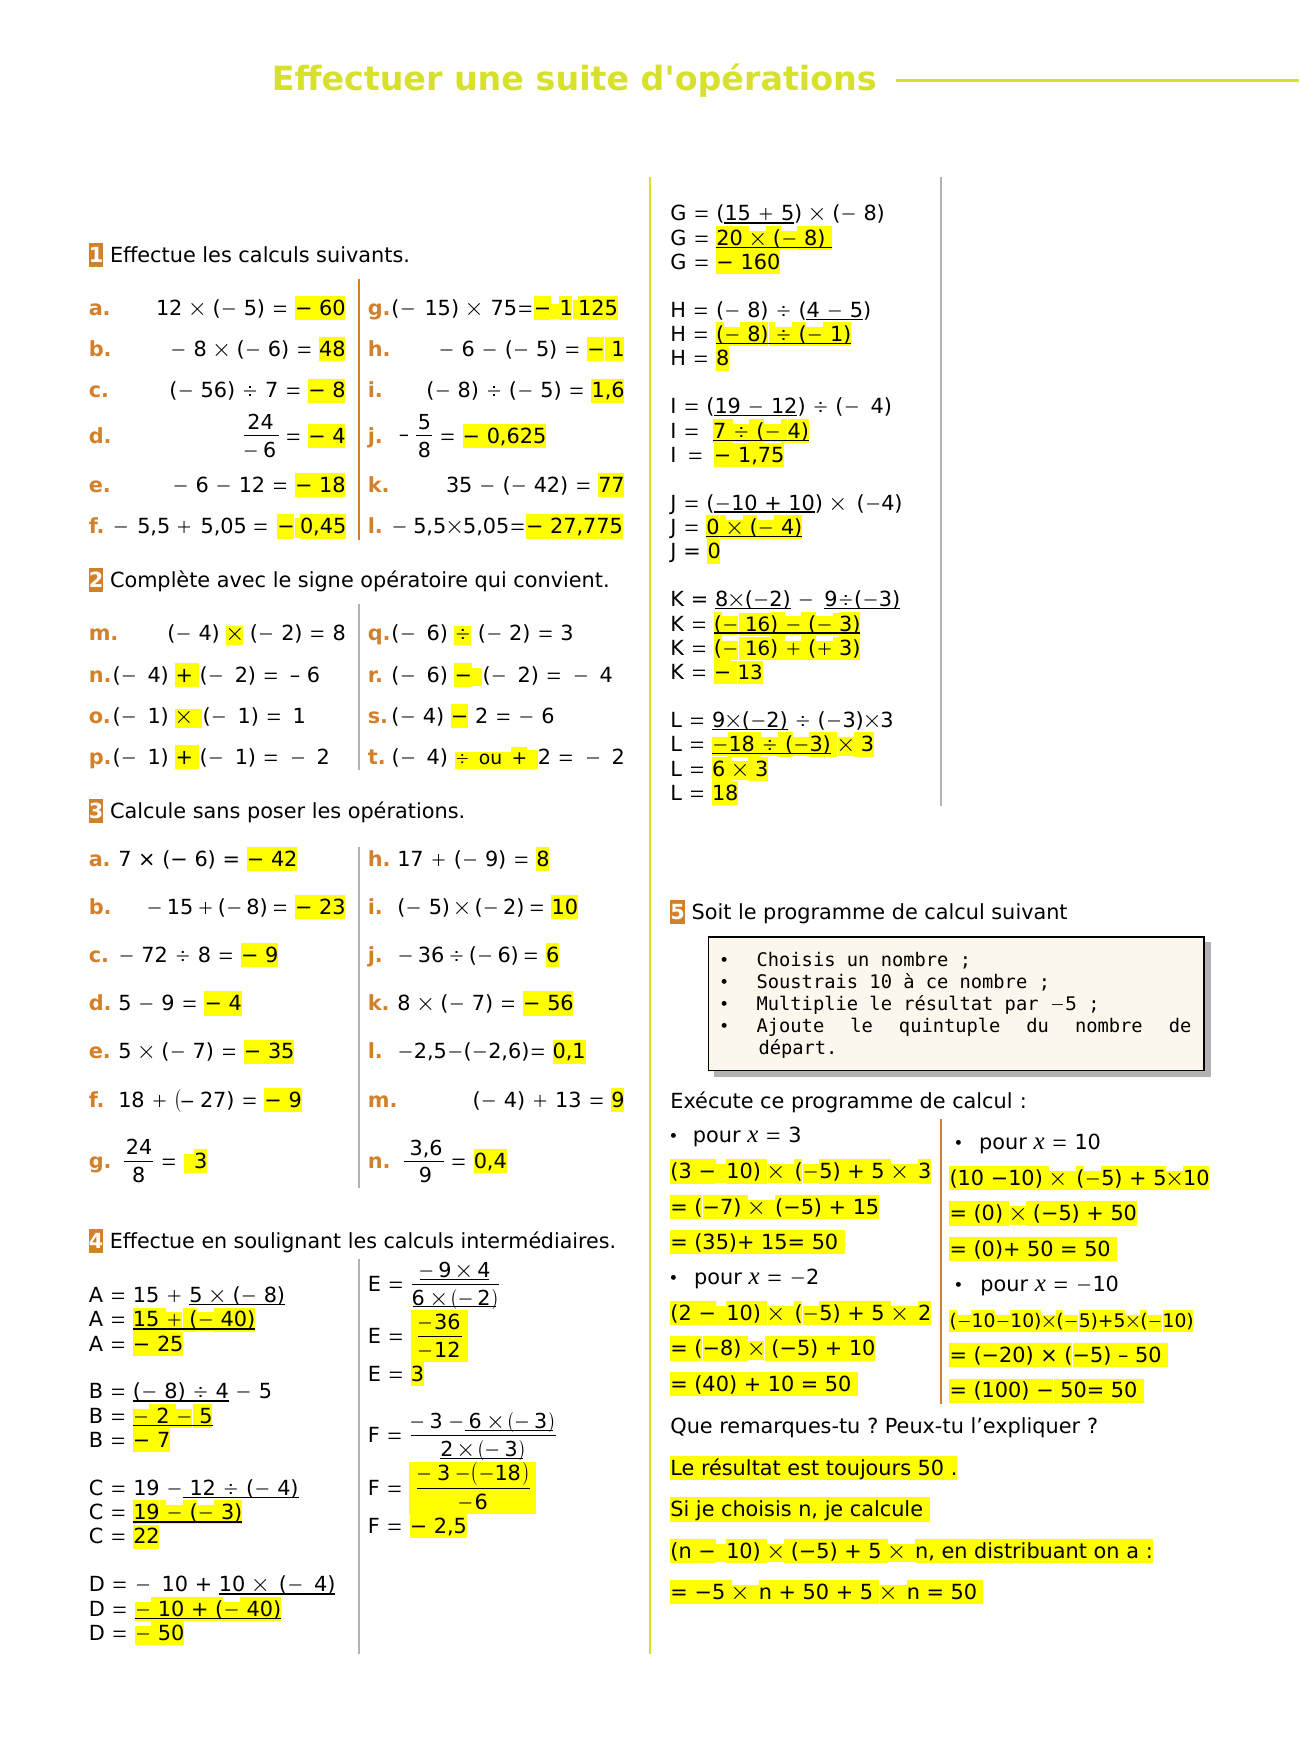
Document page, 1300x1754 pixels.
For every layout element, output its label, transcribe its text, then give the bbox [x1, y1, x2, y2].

text D = − 50 [88, 1621, 350, 1645]
text = (100) − 50= 50 [949, 1367, 1211, 1403]
text A = 15  5 × (− 8) [88, 1283, 350, 1307]
text K = 8×(−2) − 9÷(−3) [670, 587, 932, 612]
list 17  (− 9) = 8 [368, 847, 536, 871]
text I = − 1,75 [670, 443, 932, 467]
text (2 − 10) × (−5) + 5 × 2 [670, 1290, 932, 1325]
list 5 × (− 7) = − 35 [88, 1039, 350, 1064]
list (− 4) + (− 2) = – 6 [88, 646, 350, 687]
list = − 0,625 [368, 403, 629, 462]
text = (−7) × (−5) + 15 [670, 1184, 932, 1219]
text L = 9×(−2) ÷ (−3)×3 [670, 708, 932, 732]
list 8 × (− 7) = − 56 [573, 991, 629, 1016]
text E = [368, 1310, 411, 1362]
text H = (− 8) ÷ (4 − 5) [670, 298, 932, 322]
text = −5 × n + 50 + 5 × n = 50 [670, 1563, 1211, 1604]
list (− 1) + (− 1) = − 2 [88, 728, 350, 769]
text Si je choisis n, je calcule (n − 10) × (−5) + 5 × n, en distribuant on a : [670, 1480, 1211, 1563]
text D = − 10 + (− 40) [88, 1597, 350, 1621]
list (− 6) ÷ (− 2) = 3 [368, 604, 629, 646]
text C = 19 − (− 3) [88, 1500, 350, 1524]
text B = − 2 − 5 [88, 1404, 350, 1428]
list Multiplie le résultat par −5 ; [709, 980, 1203, 1002]
list pour x = −2 [670, 1254, 932, 1290]
list − 6 − 12 = − 18 [88, 462, 350, 497]
subtitle Effectue en soulignant les calculs intermédiaires. [103, 1229, 629, 1253]
text = (0) × (−5) + 50 [949, 1190, 1211, 1226]
text Exécute ce programme de calcul : [670, 1089, 1211, 1113]
list Soustrais 10 à ce nombre ; [709, 958, 1203, 980]
text J = 0 × (− 4) [670, 515, 932, 539]
list − 36 ÷ (− 6) = 6 [559, 943, 629, 967]
list 7 × (− 6) = − 42 [297, 847, 350, 871]
text = (35)+ 15= 50 [670, 1219, 932, 1254]
list = 0,4 [368, 1136, 629, 1187]
list − 5,5×5,05=− 27,775 [368, 497, 629, 539]
text [468, 1310, 629, 1362]
list (− 8) ÷ (− 5) = 1,6 [368, 361, 629, 403]
list − 6 − (− 5) = − 1 [368, 320, 629, 361]
list (− 4) × (− 2) = 8 [88, 604, 350, 646]
list (− 4)  13 = 9 [368, 1088, 611, 1112]
list 12 × (− 5) = − 60 [88, 279, 350, 320]
text Le résultat est toujours 50 . [670, 1439, 1211, 1480]
subtitle Calcule sans poser les opérations. [103, 799, 629, 823]
list 35 − (− 42) = 77 [368, 462, 629, 497]
text = (−8) × (−5) + 10 [670, 1325, 932, 1361]
list −2,5−(−2,6)= 0,1 [368, 1039, 629, 1064]
list 18  (– 27) = − 9 [302, 1088, 350, 1112]
list − 72 ÷ 8 = − 9 [88, 943, 258, 967]
text K = − 13 [670, 660, 932, 684]
list 8 × (− 7) = − 56 [368, 991, 540, 1016]
list (− 5) × (− 2) = 10 [578, 895, 629, 919]
text K = (− 16) − (− 3) [670, 612, 932, 636]
list − 15  (− 8) = − 23 [88, 895, 312, 919]
text (−10−10)×(−5)+5×(−10) [949, 1297, 1211, 1332]
text F = [368, 1410, 629, 1462]
text K = (− 16)  ( 3) [670, 636, 932, 660]
text E = [368, 1259, 629, 1310]
text J = (−10 + 10) × (−4) [670, 491, 932, 515]
text A = − 25 [88, 1332, 350, 1356]
text C = 19 − 12 ÷ (− 4) [88, 1476, 350, 1500]
text L = −18 ÷ (−3) × 3 [670, 732, 932, 757]
list (− 5) × (− 2) = 10 [368, 895, 551, 919]
text F = − 2,5 [368, 1514, 629, 1538]
text I = (19 − 12) ÷ (− 4) [670, 394, 932, 419]
list pour x = 3 [670, 1119, 932, 1148]
list = 3 [88, 1136, 350, 1187]
text L = 6 × 3 [670, 757, 932, 781]
text B = (− 8) ÷ 4 − 5 [88, 1379, 350, 1404]
text I = 7 ÷ (− 4) [670, 419, 932, 443]
text G = − 160 [670, 250, 932, 274]
list (− 1) × (− 1) = 1 [88, 687, 350, 728]
text H = (− 8) ÷ (− 1) [670, 322, 932, 346]
text = (−20) × (−5) – 50 [949, 1332, 1211, 1367]
text A = 15  (− 40) [88, 1307, 350, 1332]
text (3 − 10) × (−5) + 5 × 3 [670, 1148, 932, 1184]
list − 8 × (− 6) = 48 [88, 320, 350, 361]
subtitle Effectue les calculs suivants. [103, 243, 629, 267]
list (− 56) ÷ 7 = − 8 [88, 361, 350, 403]
list 7 × (− 6) = − 42 [88, 847, 264, 871]
text G = (15  5) × (− 8) [670, 201, 932, 226]
text = (0)+ 50 = 50 [949, 1226, 1211, 1261]
text F = [368, 1462, 409, 1514]
text = (40) + 10 = 50 [670, 1361, 932, 1396]
list pour x = 10 [955, 1119, 1211, 1155]
text H = 8 [670, 346, 932, 371]
text G = 20 × (− 8) [670, 226, 932, 250]
text C = 22 [88, 1524, 350, 1549]
list = − 4 [88, 403, 350, 462]
list (− 4) ÷ ou + 2 = − 2 [368, 728, 629, 769]
text L = 18 [670, 781, 932, 805]
list Choisis un nombre ; [709, 938, 1203, 958]
list Ajoute le quintuple du nombre de départ. [709, 1002, 1203, 1070]
text D = − 10 + 10 × (− 4) [88, 1572, 350, 1597]
list 18  (– 27) = − 9 [88, 1088, 282, 1112]
list pour x = −10 [955, 1261, 1211, 1297]
subtitle Soit le programme de calcul suivant [685, 900, 1211, 924]
text [536, 1462, 629, 1514]
text B = − 7 [88, 1428, 350, 1452]
list (− 4) − 2 = − 6 [368, 687, 629, 728]
list 5 − 9 = − 4 [242, 991, 350, 1016]
text (10 −10) × (−5) + 5×10 [949, 1155, 1211, 1190]
list − 36 ÷ (− 6) = 6 [368, 943, 546, 967]
list 17  (− 9) = 8 [549, 847, 629, 871]
subtitle Complète avec le signe opératoire qui convient. [103, 568, 629, 592]
text J = 0 [670, 539, 932, 564]
list 5 − 9 = − 4 [88, 991, 222, 1016]
text Que remarques-tu ? Peux-tu l’expliquer ? [670, 1414, 1211, 1439]
text E = 3 [368, 1362, 629, 1386]
list (− 6) − (− 2) = − 4 [368, 646, 629, 687]
list − 5,5  5,05 = − 0,45 [88, 497, 350, 539]
list − 72 ÷ 8 = − 9 [278, 943, 350, 967]
list (− 15) × 75=− 1 125 [368, 279, 629, 320]
